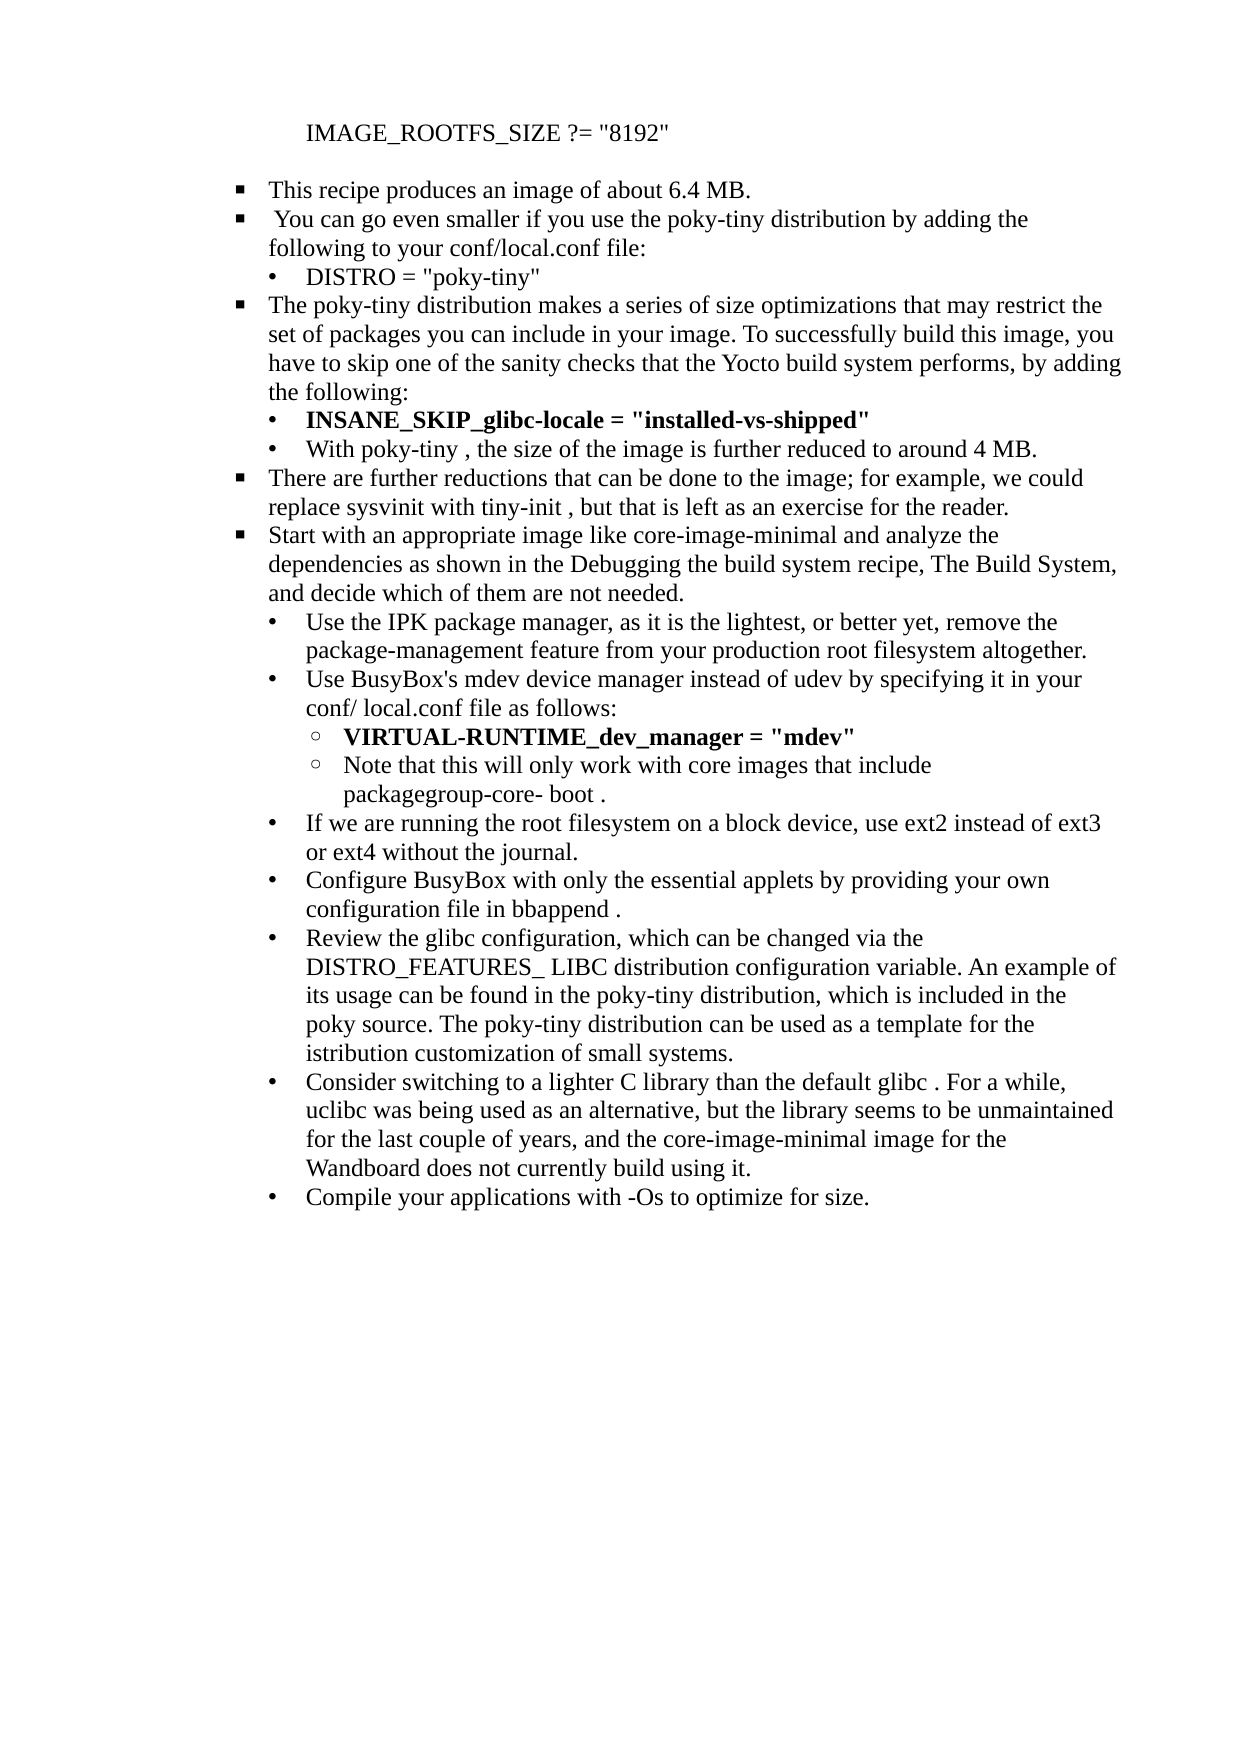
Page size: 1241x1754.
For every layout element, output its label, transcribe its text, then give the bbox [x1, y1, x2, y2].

list DISTRO = "poky-tiny" [268, 262, 1122, 291]
list Note that this will only work with core images that include [306, 751, 1122, 779]
list Use the IPK package manager, as it is the lightest, or better yet, remove the package-management feature from your production root filesystem altogether. [268, 607, 1122, 664]
list Review the glibc configuration, which can be changed via the DISTRO_FEATURES_ LIBC distribution configuration variable. An example of its usage can be found in the poky-tiny distribution, which is included in the poky source. The poky-tiny distribution can be used as a template for the istribution customization of small systems. [268, 923, 1122, 1067]
list Configure BusyBox with only the essential applets by providing your own configuration file in bbappend . [268, 866, 1122, 923]
list Consider switching to a lighter C library than the default glibc . For a while, uclibc was being used as an alternative, but the library seems to be unmaintained for the last couple of years, and the core-image-minimal image for the Wandboard does not currently build using it. [268, 1067, 1122, 1182]
list Use BusyBox's mdev device manager instead of udev by specifying it in your conf/ local.conf file as follows: [268, 664, 1122, 722]
list Start with an appropriate image like core-image-minimal and analyze the dependencies as shown in the Debugging the build system recipe, The Build System, and decide which of them are not needed. [231, 521, 1122, 607]
list There are further reductions that can be done to the image; for example, we could replace sysvinit with tiny-init , but that is left as an exercise for the reader. [231, 463, 1122, 521]
list INSANE_SKIP_glibc-locale = "installed-vs-shipped" [268, 406, 1122, 434]
list If we are running the root filesystem on a block device, use ext2 instead of ext3 or ext4 without the journal. [268, 808, 1122, 866]
list The poky-tiny distribution makes a series of size optimizations that may restrict the set of packages you can include in your image. To successfully build this image, you have to skip one of the sanity checks that the Yocto build system performs, by adding the following: [231, 291, 1122, 406]
list With poky-tiny , the size of the image is further reduced to around 4 MB. [268, 434, 1122, 463]
list VIRTUAL-RUNTIME_dev_manager = "mdev" [306, 722, 1122, 751]
list IMAGE_ROOTFS_SIZE ?= "8192" [268, 118, 1122, 147]
list Compile your applications with -Os to optimize for size. [268, 1182, 1122, 1211]
list This recipe produces an image of about 6.4 MB. [231, 176, 1122, 204]
list You can go even smaller if you use the poky-tiny distribution by adding the following to your conf/local.conf file: [231, 204, 1122, 262]
list packagegroup-core- boot . [306, 779, 1122, 808]
